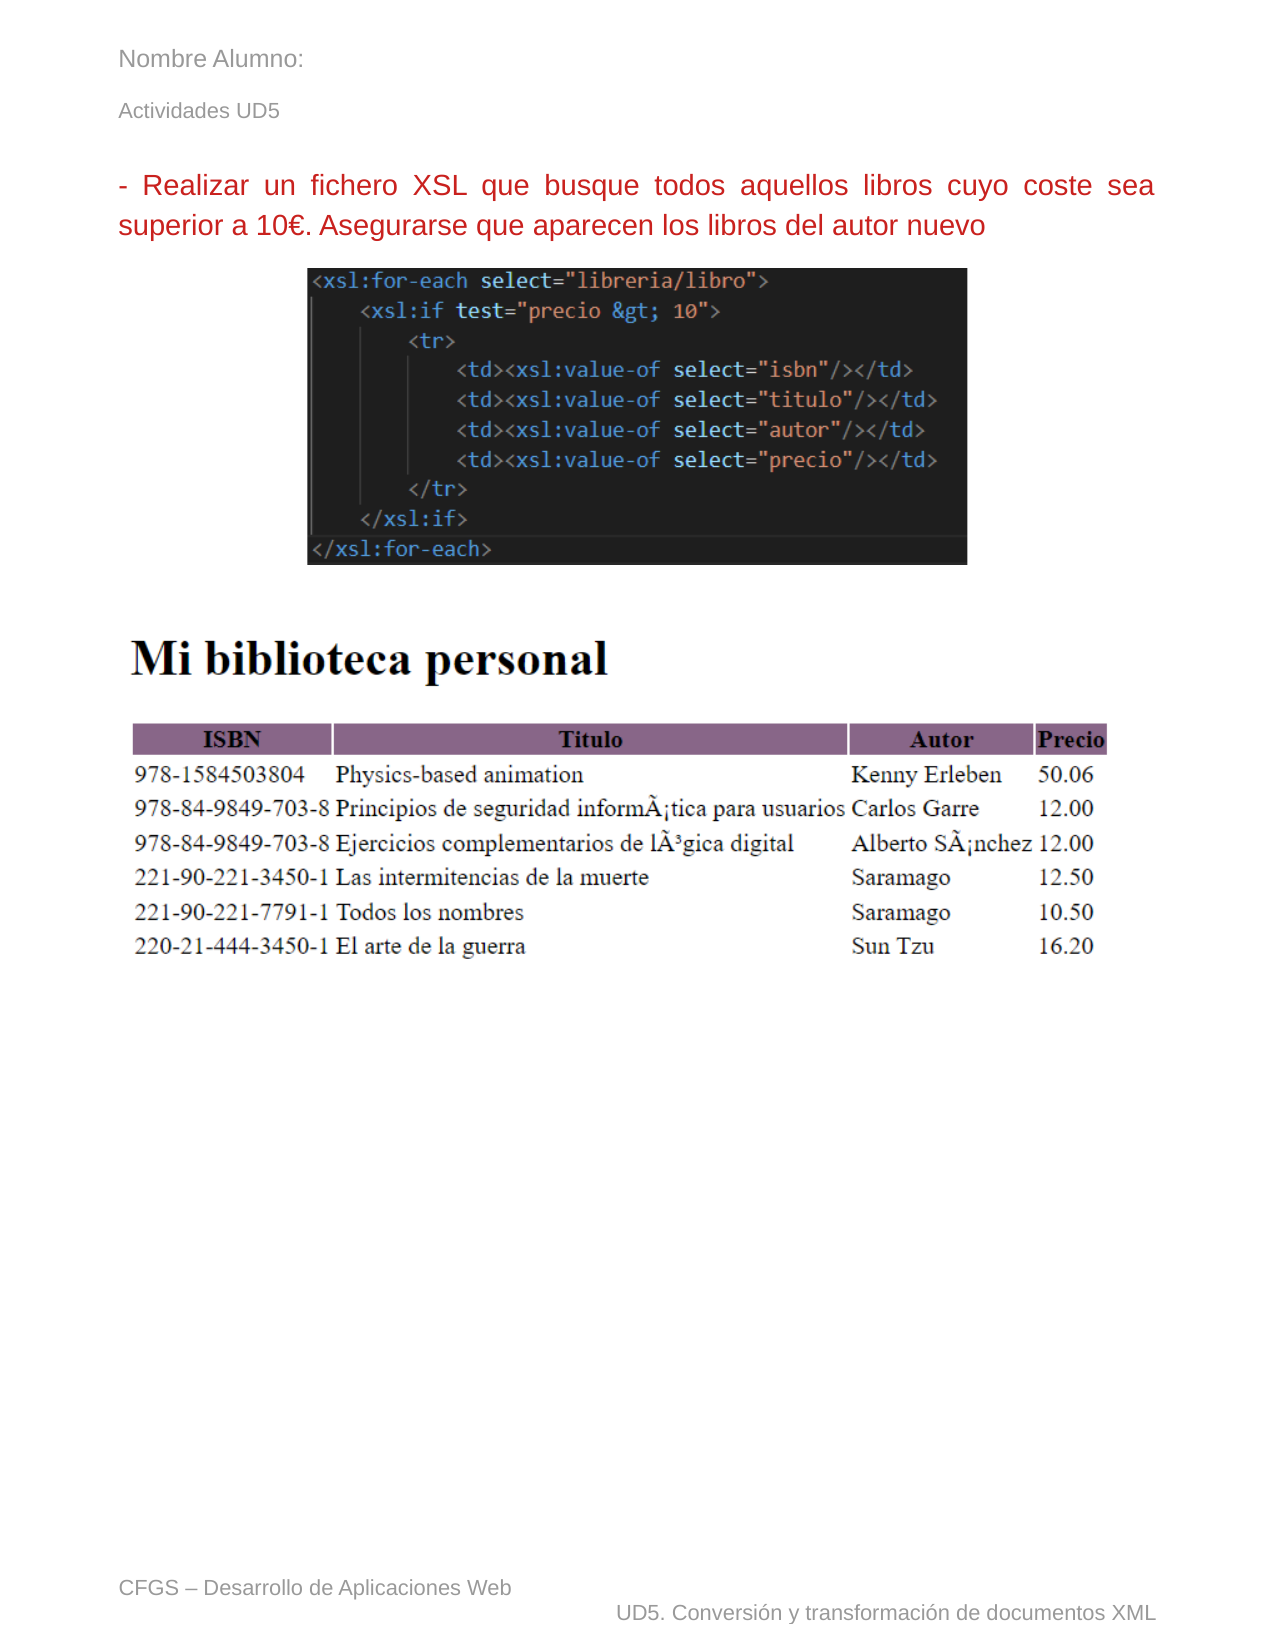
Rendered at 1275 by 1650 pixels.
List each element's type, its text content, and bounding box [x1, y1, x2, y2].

text - Realizar un fichero XSL que busque todos aquellos libros cuyo coste sea superior a 10€. Asegurarse que aparecen los libros del autor nuevo [118, 167, 1157, 241]
picture [307, 268, 968, 565]
picture [118, 626, 1157, 979]
